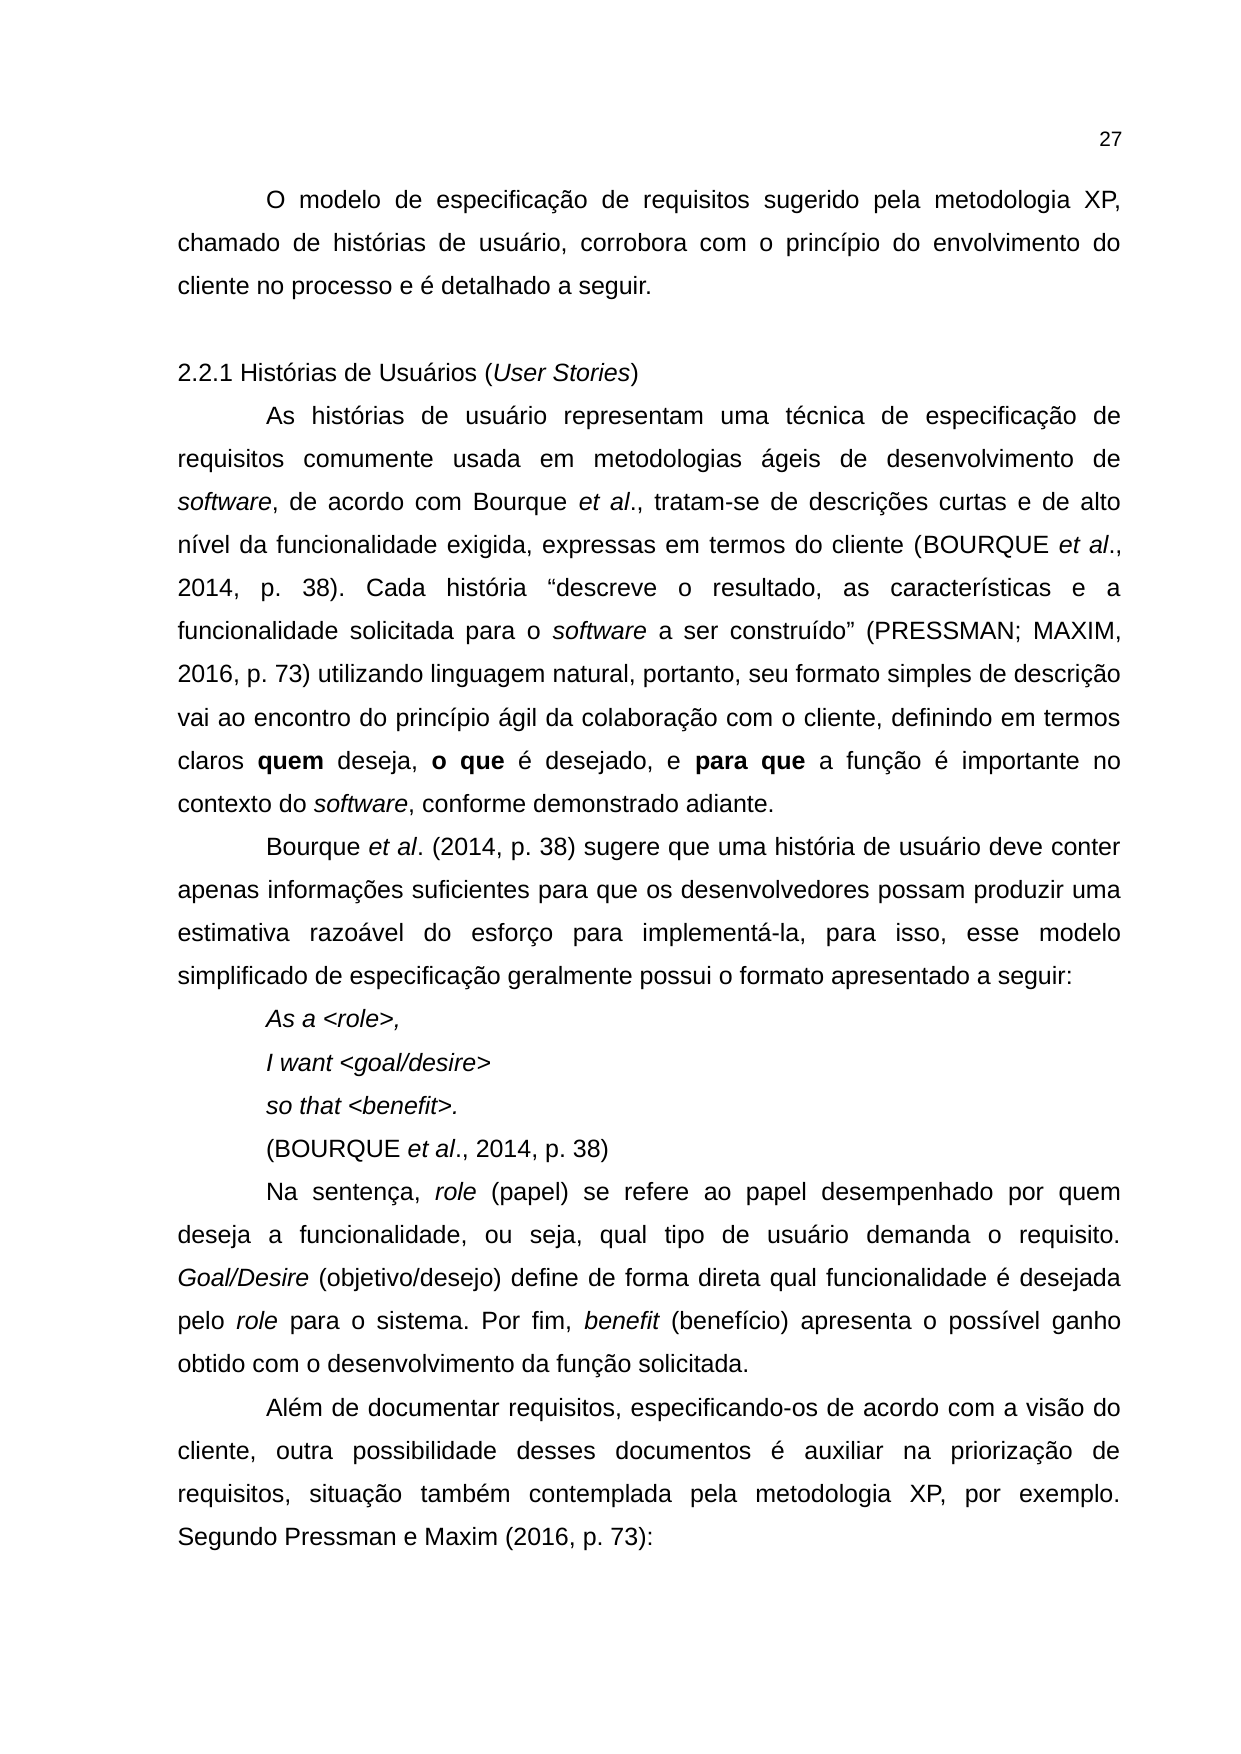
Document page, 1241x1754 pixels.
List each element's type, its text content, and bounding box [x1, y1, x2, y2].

text Além de documentar requisitos, especificando-os de acordo com a visão do cliente, outra possibilidade desses documentos é auxiliar na priorização de requisitos, situação também contemplada pela metodologia XP, por exemplo. Segundo Pressman e Maxim (2016, p. 73): [177, 1392, 1122, 1551]
subtitle Histórias de Usuários (User Stories) [177, 357, 1122, 386]
text so that <benefit>. [177, 1091, 1122, 1119]
text (BOURQUE et al., 2014, p. 38) [177, 1134, 1122, 1162]
text Bourque et al. (2014, p. 38) sugere que uma história de usuário deve conter apenas informações suficientes para que os desenvolvedores possam produzir uma estimativa razoável do esforço para implementá-la, para isso, esse modelo simplificado de especificação geralmente possui o formato apresentado a seguir: [177, 832, 1122, 990]
text O modelo de especificação de requisitos sugerido pela metodologia XP, chamado de histórias de usuário, corrobora com o princípio do envolvimento do cliente no processo e é detalhado a seguir. [177, 185, 1122, 300]
text As histórias de usuário representam uma técnica de especificação de requisitos comumente usada em metodologias ágeis de desenvolvimento de software, de acordo com Bourque et al., tratam-se de descrições curtas e de alto nível da funcionalidade exigida, expressas em termos do cliente (BOURQUE et al., 2014, p. 38). Cada história “descreve o resultado, as características e a funcionalidade solicitada para o software a ser construído” (PRESSMAN; MAXIM, 2016, p. 73) utilizando linguagem natural, portanto, seu formato simples de descrição vai ao encontro do princípio ágil da colaboração com o cliente, definindo em termos claros quem deseja, o que é desejado, e para que a função é importante no contexto do software, conforme demonstrado adiante. [177, 401, 1122, 817]
text As a <role>, [177, 1004, 1122, 1033]
text I want <goal/desire> [177, 1047, 1122, 1076]
text Na sentença, role (papel) se refere ao papel desempenhado por quem deseja a funcionalidade, ou seja, qual tipo de usuário demanda o requisito. Goal/Desire (objetivo/desejo) define de forma direta qual funcionalidade é desejada pelo role para o sistema. Por fim, benefit (benefício) apresenta o possível ganho obtido com o desenvolvimento da função solicitada. [177, 1177, 1122, 1378]
